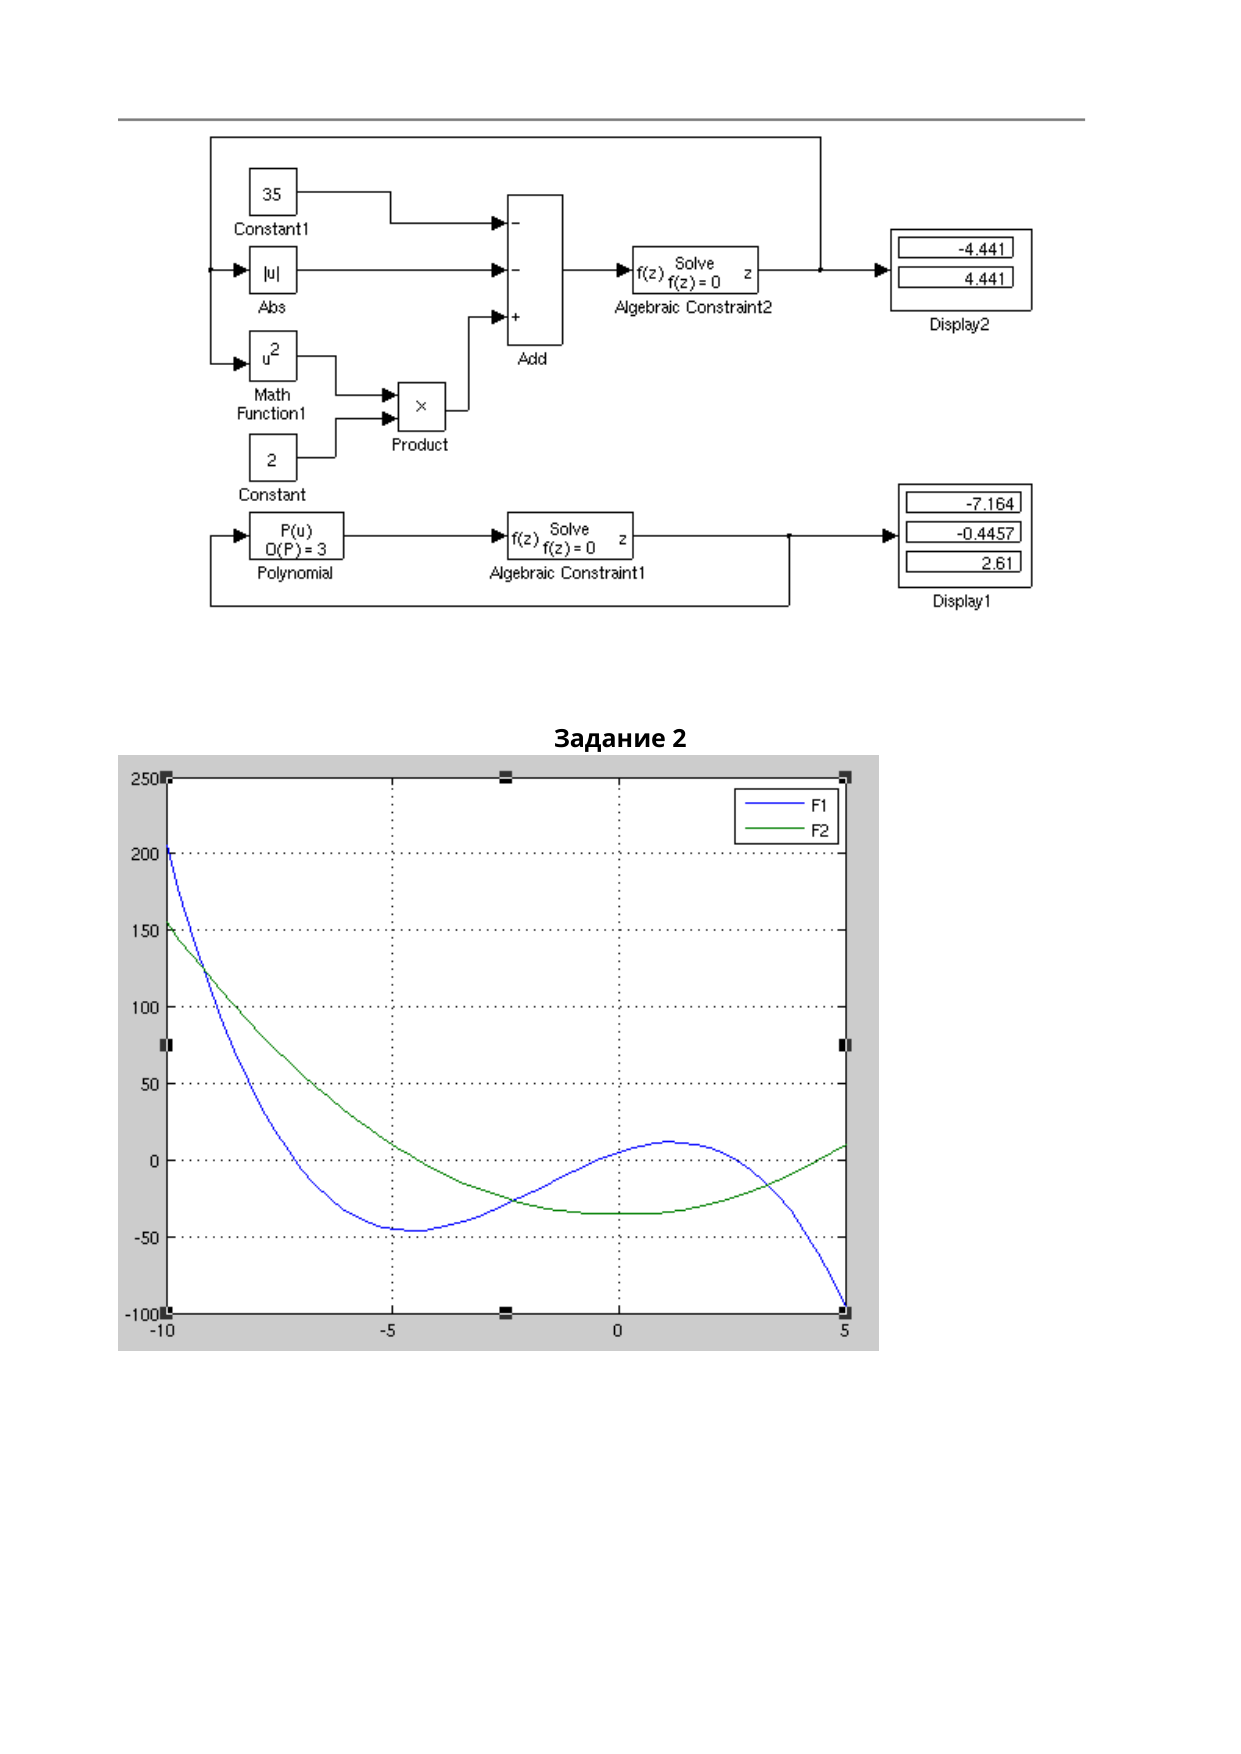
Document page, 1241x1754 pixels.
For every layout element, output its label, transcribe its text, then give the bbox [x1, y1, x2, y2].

picture [118, 755, 879, 1351]
picture [118, 118, 1086, 687]
text Задание 2 [118, 721, 1122, 755]
